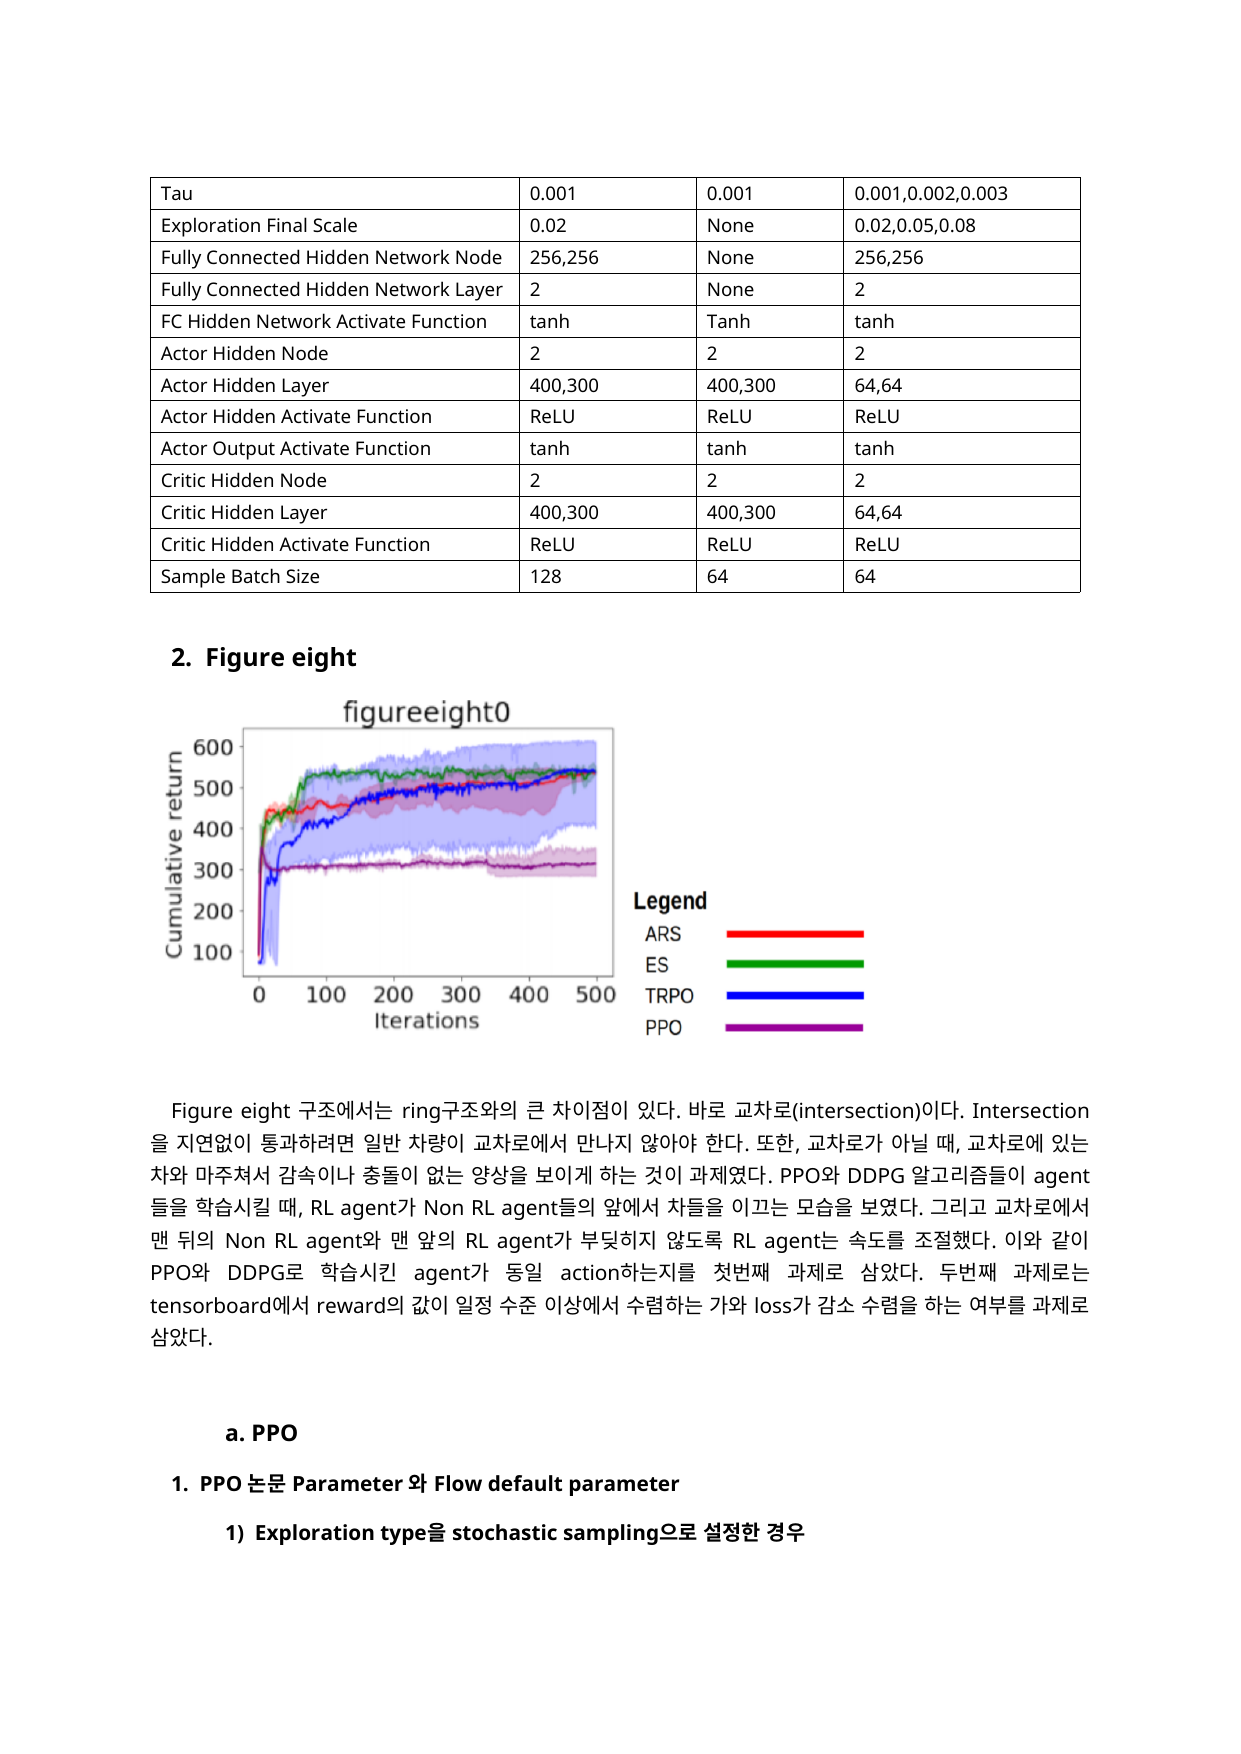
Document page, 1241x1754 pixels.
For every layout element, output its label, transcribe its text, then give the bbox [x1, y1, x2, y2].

table_cell ReLU [844, 401, 1080, 432]
table_cell Exploration Final Scale [151, 210, 519, 241]
table_cell 2 [844, 465, 1080, 496]
text Figure eight 구조에서는 ring구조와의 큰 차이점이 있다. 바로 교차로(intersection)이다. Intersection을 지연없이 통과하려면 일반 차량이 교차로에서 만나지 않아야 한다. 또한, 교차로가 아닐 때, 교차로에 있는 차와 마주쳐서 감속이나 충돌이 없는 양상을 보이게 하는 것이 과제였다. PPO와 DDPG 알고리즘들이 agent들을 학습시킬 때, RL agent가 Non RL agent들의 앞에서 차들을 이끄는 모습을 보였다. 그리고 교차로에서 맨 뒤의 Non RL agent와 맨 앞의 RL agent가 부딪히지 않도록 RL agent는 속도를 조절했다. 이와 같이 PPO와 DDPG로 학습시킨 agent가 동일 action하는지를 첫번째 과제로 삼았다. 두번째 과제로는 tensorboard에서 reward의 값이 일정 수준 이상에서 수렴하는 가와 loss가 감소 수렴을 하는 여부를 과제로 삼았다. [150, 1094, 1090, 1352]
table_cell tanh [844, 433, 1080, 464]
table_cell tanh [844, 306, 1080, 337]
table_cell 0.001 [697, 178, 843, 209]
table_cell ReLU [520, 529, 696, 560]
table_cell 2 [520, 274, 696, 305]
table_cell 0.02 [520, 210, 696, 241]
table_cell 400,300 [697, 497, 843, 528]
table_cell None [697, 274, 843, 305]
table_cell Actor Hidden Layer [151, 370, 519, 400]
table_cell 256,256 [844, 242, 1080, 273]
table_cell Tau [151, 178, 519, 209]
table_cell 64,64 [844, 497, 1080, 528]
table_cell tanh [520, 306, 696, 337]
table_cell Sample Batch Size [151, 561, 519, 592]
table_cell Actor Hidden Activate Function [151, 401, 519, 432]
table_cell 2 [844, 338, 1080, 368]
table_cell 64,64 [844, 370, 1080, 400]
text 1. PPO 논문 Parameter 와 Flow default parameter [150, 1467, 1090, 1498]
table_cell tanh [520, 433, 696, 464]
table_cell 2 [697, 338, 843, 368]
table_cell 400,300 [697, 370, 843, 400]
table_cell tanh [697, 433, 843, 464]
table_cell Critic Hidden Activate Function [151, 529, 519, 560]
table_cell Critic Hidden Layer [151, 497, 519, 528]
table_cell Actor Output Activate Function [151, 433, 519, 464]
table_cell Fully Connected Hidden Network Layer [151, 274, 519, 305]
table_cell ReLU [697, 401, 843, 432]
table_cell 2 [520, 338, 696, 368]
table_cell Critic Hidden Node [151, 465, 519, 496]
table_cell Actor Hidden Node [151, 338, 519, 368]
text 2. Figure eight [150, 639, 1090, 673]
table_cell ReLU [844, 529, 1080, 560]
table_cell 2 [844, 274, 1080, 305]
table_cell None [697, 242, 843, 273]
table_cell Fully Connected Hidden Network Node [151, 242, 519, 273]
table_cell 400,300 [520, 370, 696, 400]
table_cell FC Hidden Network Activate Function [151, 306, 519, 337]
table_cell None [697, 210, 843, 241]
table_cell ReLU [697, 529, 843, 560]
table_cell 0.001,0.002,0.003 [844, 178, 1080, 209]
table_cell 2 [520, 465, 696, 496]
table_cell 256,256 [520, 242, 696, 273]
table_cell Tanh [697, 306, 843, 337]
table_cell 2 [697, 465, 843, 496]
table_cell 0.02,0.05,0.08 [844, 210, 1080, 241]
table_cell 400,300 [520, 497, 696, 528]
text a. PPO [150, 1417, 1090, 1449]
text 1) Exploration type을 stochastic sampling으로 설정한 경우 [150, 1517, 1090, 1547]
table_cell ReLU [520, 401, 696, 432]
table_cell 64 [697, 561, 843, 592]
table_cell 0.001 [520, 178, 696, 209]
table_cell 64 [844, 561, 1080, 592]
table_cell 128 [520, 561, 696, 592]
